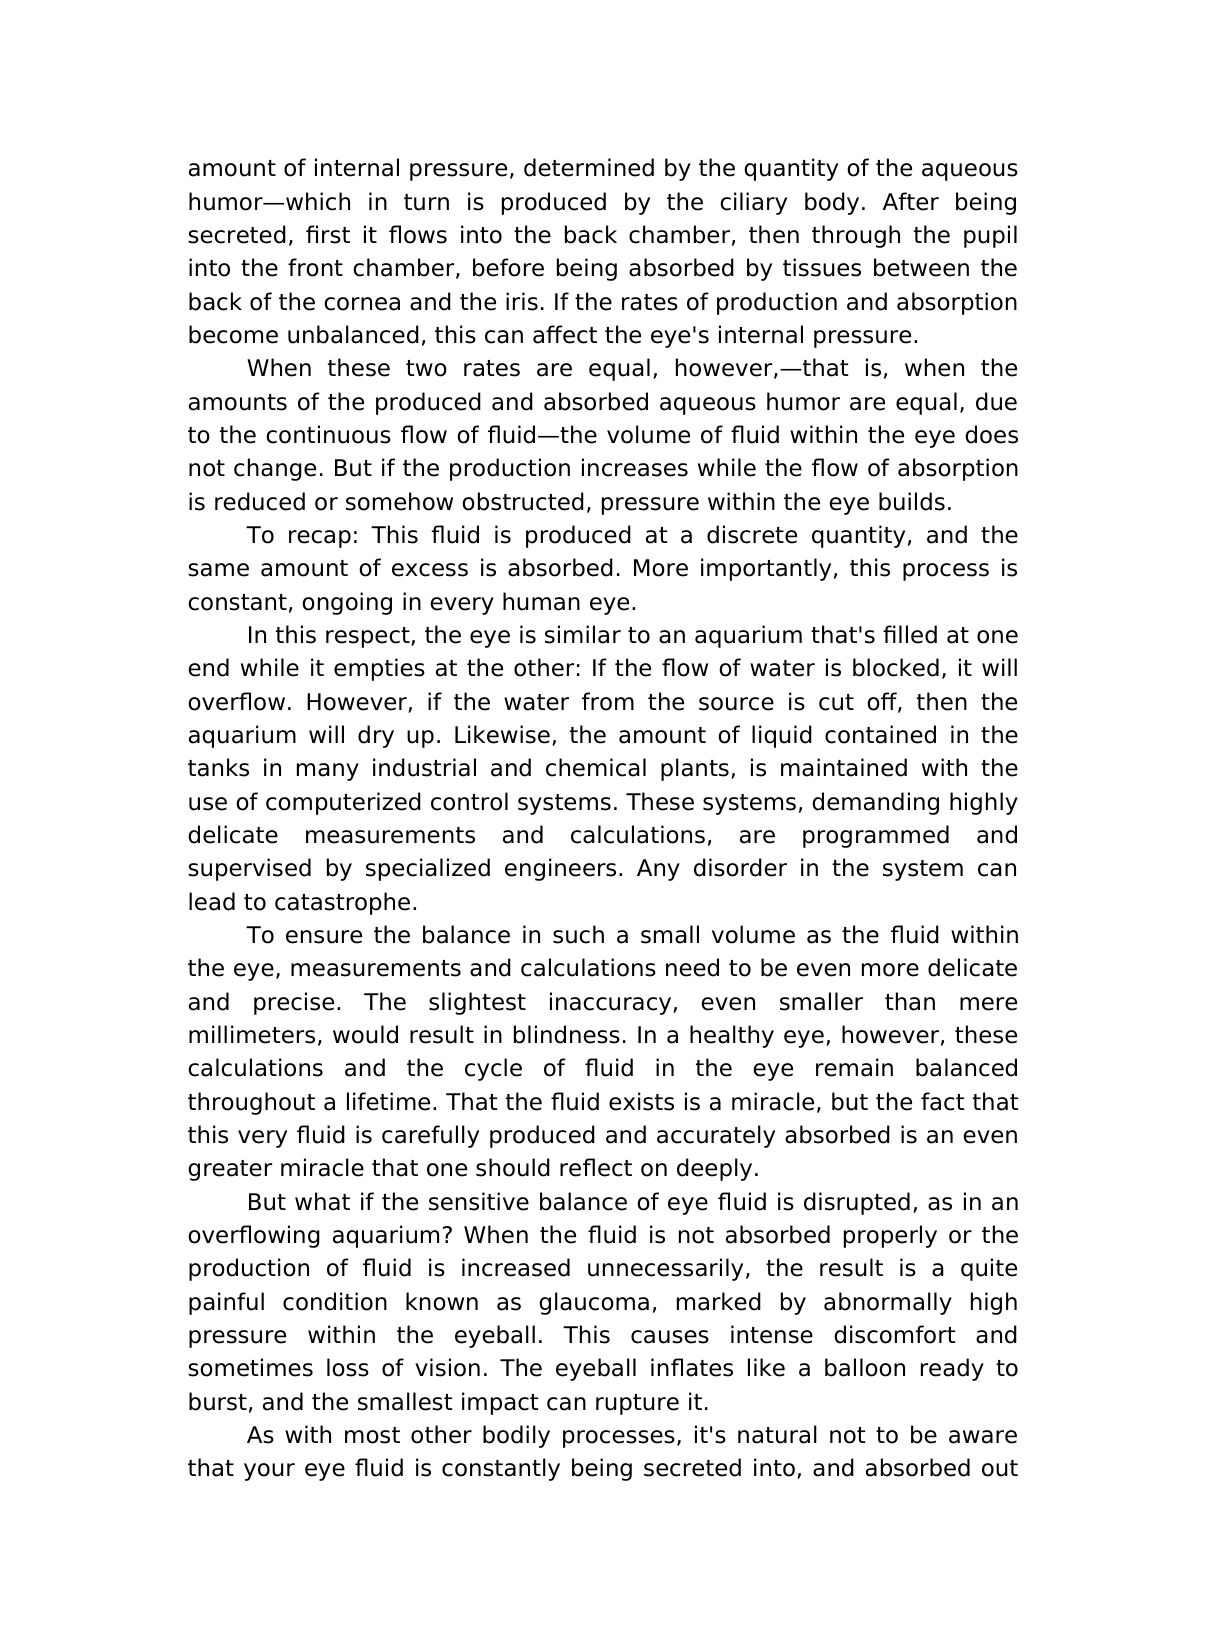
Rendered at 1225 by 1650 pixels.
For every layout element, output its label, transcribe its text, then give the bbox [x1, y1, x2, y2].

text To ensure the balance in such a small volume as the fluid within the eye, measurements and calculations need to be even more delicate and precise. The slightest inaccuracy, even smaller than mere millimeters, would result in blindness. In a healthy eye, however, these calculations and the cycle of fluid in the eye remain balanced throughout a lifetime. That the fluid exists is a miracle, but the fact that this very fluid is carefully produced and accurately absorbed is an even greater miracle that one should reflect on deeply. [187, 917, 1020, 1183]
text amount of internal pressure, determined by the quantity of the aqueous humor—which in turn is produced by the ciliary body. After being secreted, first it flows into the back chamber, then through the pupil into the front chamber, before being absorbed by tissues between the back of the cornea and the iris. If the rates of production and absorption become unbalanced, this can affect the eye's internal pressure. [187, 150, 1020, 350]
text As with most other bodily processes, it's natural not to be aware that your eye fluid is constantly being secreted into, and absorbed out [187, 1417, 1020, 1483]
text But what if the sensitive balance of eye fluid is disrupted, as in an overflowing aquarium? When the fluid is not absorbed properly or the production of fluid is increased unnecessarily, the result is a quite painful condition known as glaucoma, marked by abnormally high pressure within the eyeball. This causes intense discomfort and sometimes loss of vision. The eyeball inflates like a balloon ready to burst, and the smallest impact can rupture it. [187, 1183, 1020, 1417]
text In this respect, the eye is similar to an aquarium that's filled at one end while it empties at the other: If the flow of water is blocked, it will overflow. However, if the water from the source is cut off, then the aquarium will dry up. Likewise, the amount of liquid contained in the tanks in many industrial and chemical plants, is maintained with the use of computerized control systems. These systems, demanding highly delicate measurements and calculations, are programmed and supervised by specialized engineers. Any disorder in the system can lead to catastrophe. [187, 617, 1020, 917]
text When these two rates are equal, however,—that is, when the amounts of the produced and absorbed aqueous humor are equal, due to the continuous flow of fluid—the volume of fluid within the eye does not change. But if the production increases while the flow of absorption is reduced or somehow obstructed, pressure within the eye builds. [187, 350, 1020, 517]
text To recap: This fluid is produced at a discrete quantity, and the same amount of excess is absorbed. More importantly, this process is constant, ongoing in every human eye. [187, 517, 1020, 617]
